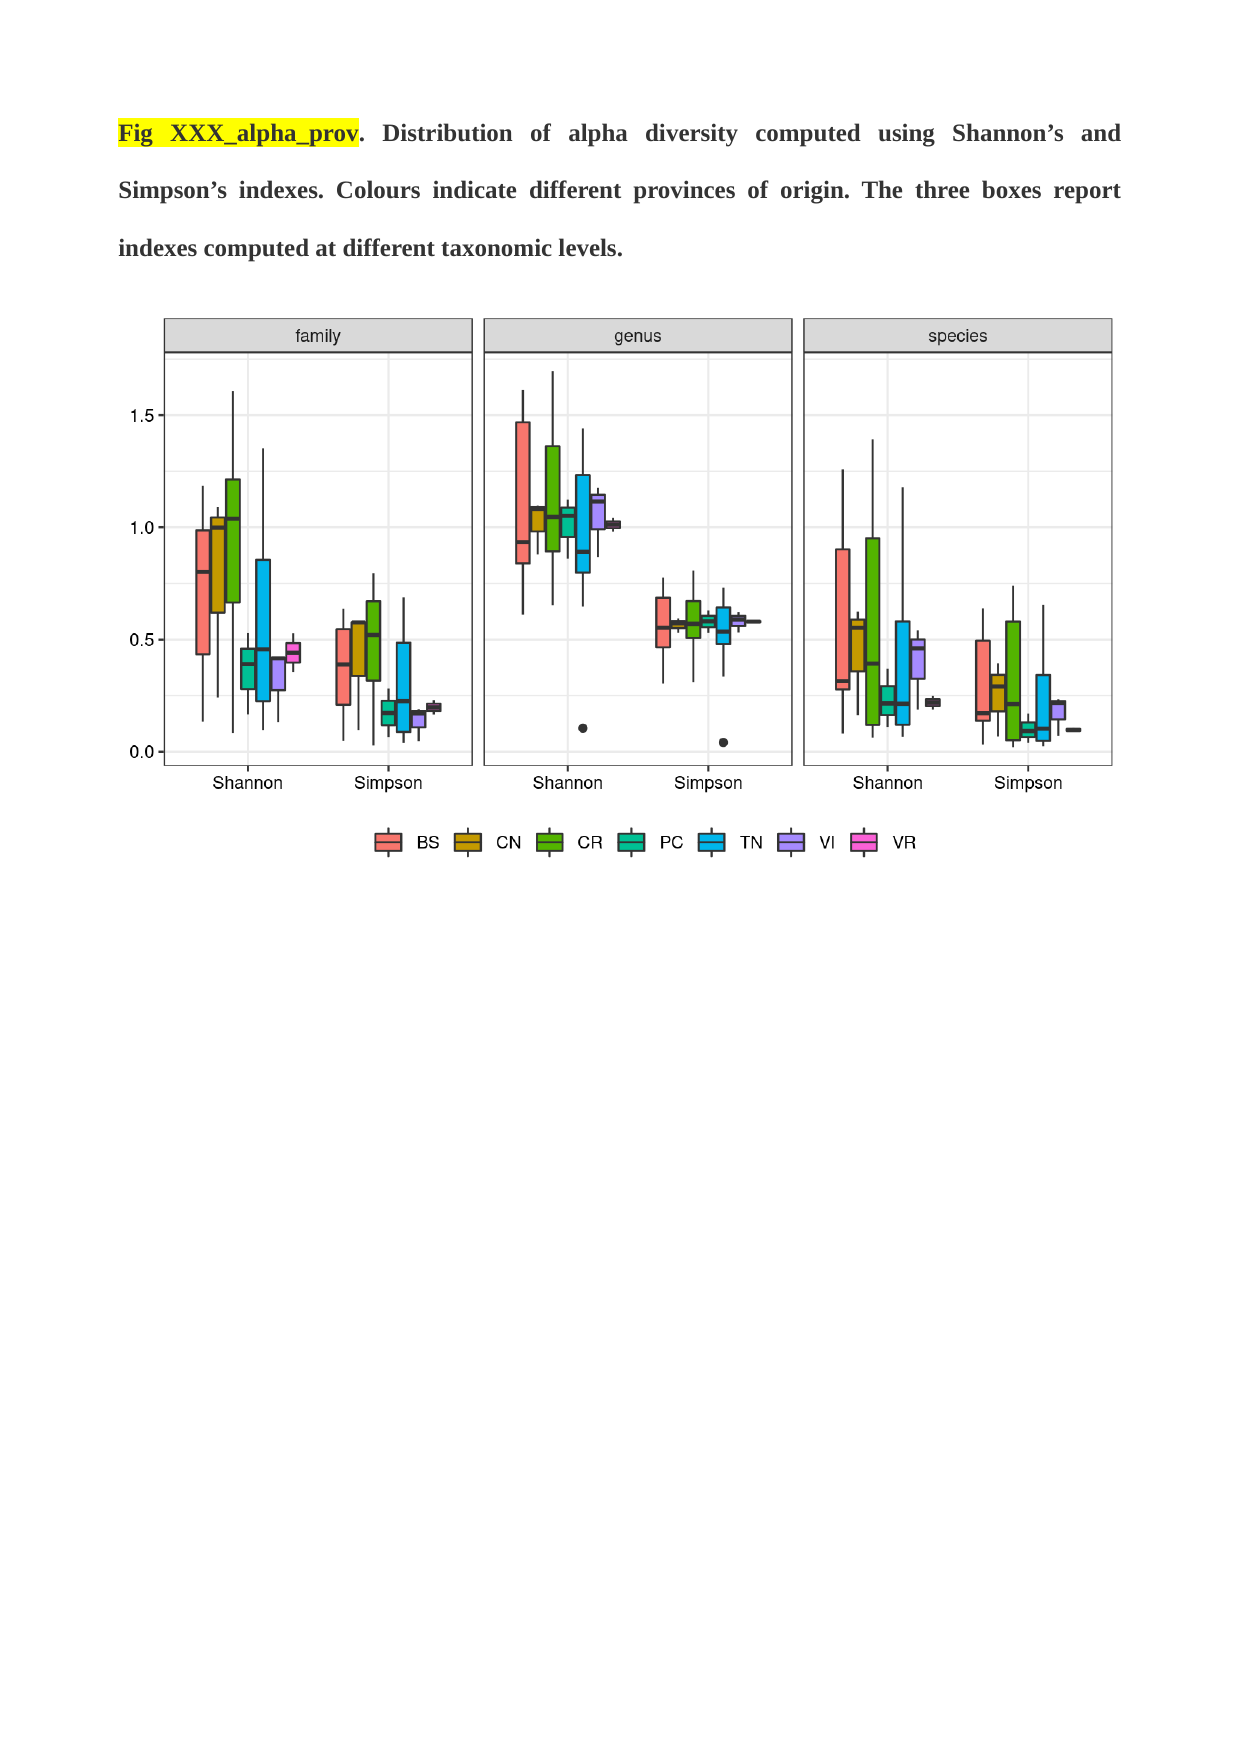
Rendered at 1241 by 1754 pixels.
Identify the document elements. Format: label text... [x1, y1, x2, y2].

text Fig XXX_alpha_prov. Distribution of alpha diversity computed using Shannon’s and Simpson’s indexes. Colours indicate different provinces of origin. The three boxes report indexes computed at different taxonomic levels. [118, 118, 1122, 262]
picture [118, 307, 1123, 881]
